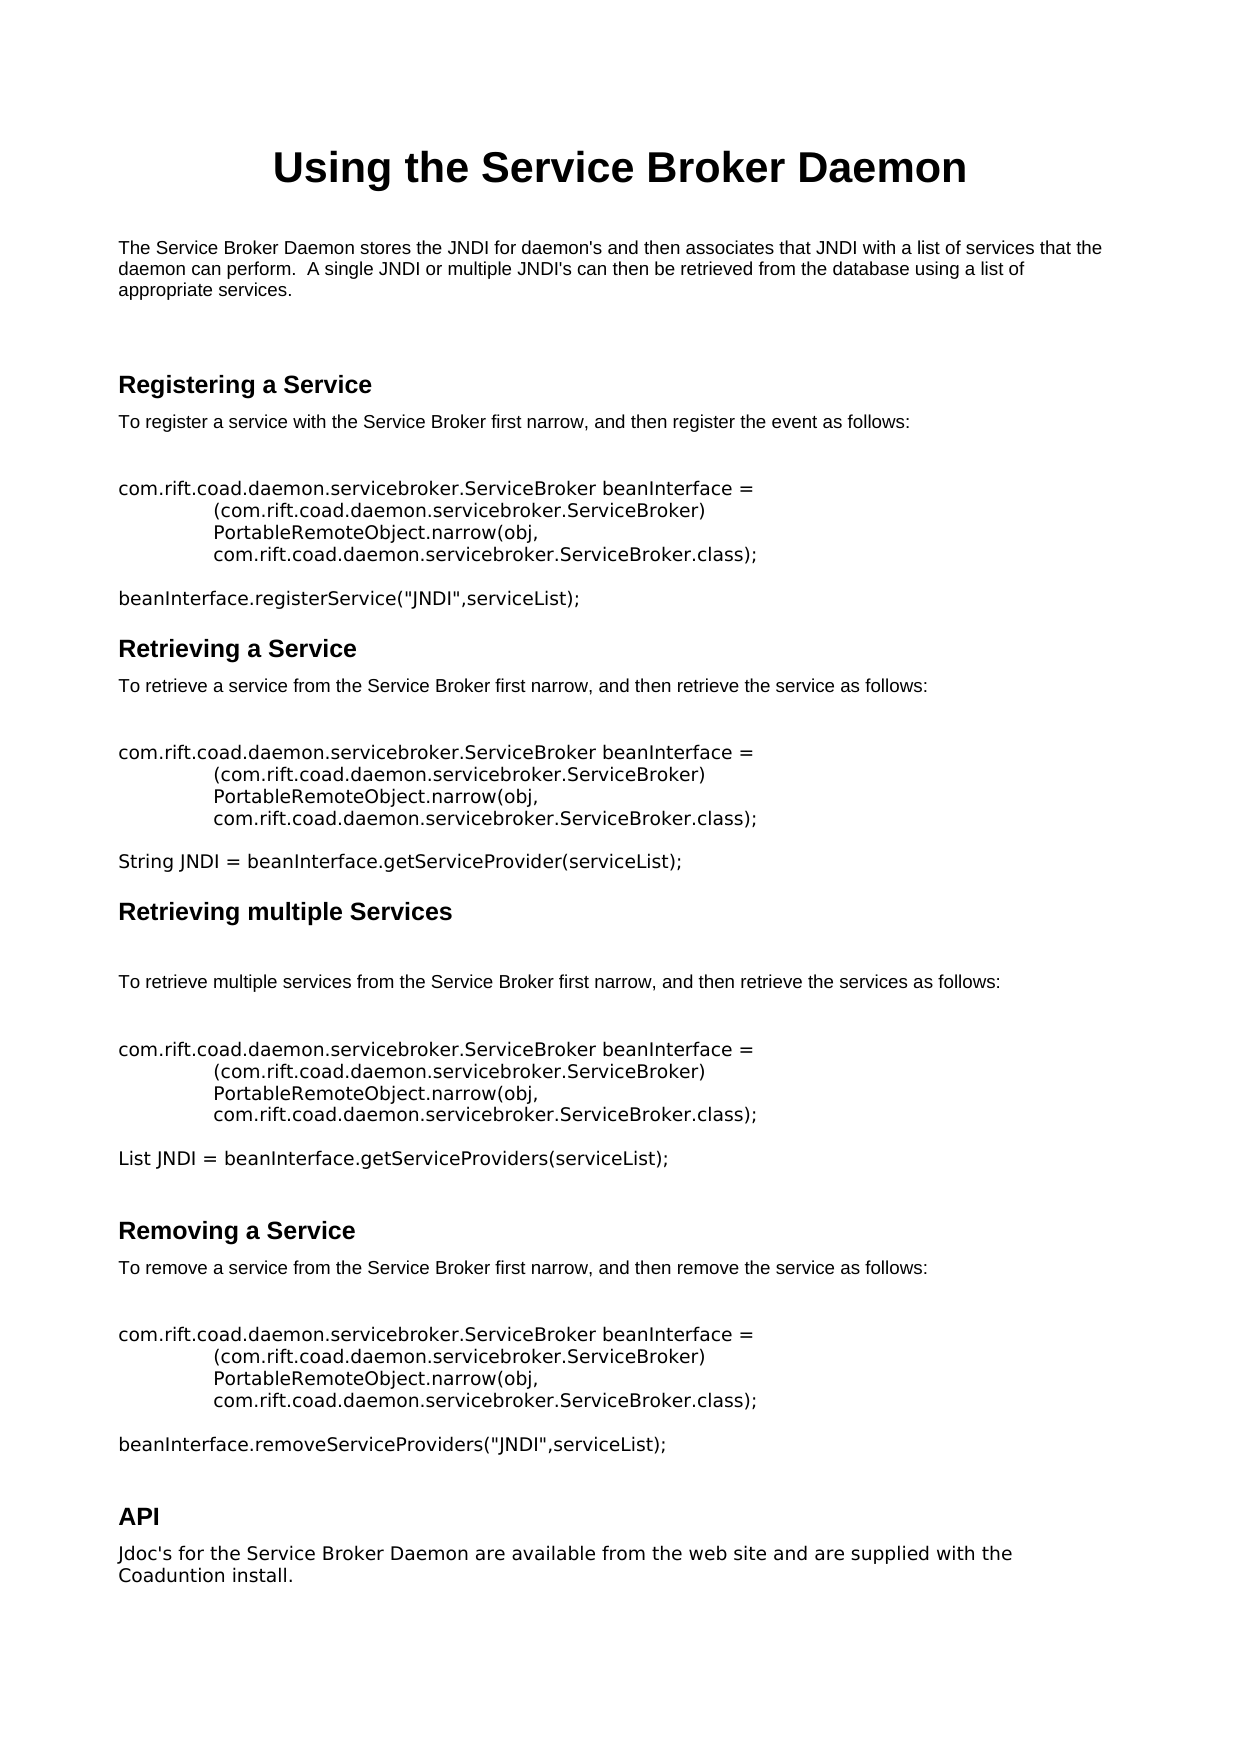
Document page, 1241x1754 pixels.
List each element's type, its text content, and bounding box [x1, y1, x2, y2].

subtitle Removing a Service [118, 1217, 1122, 1245]
text beanInterface.registerService("JNDI",serviceList); [118, 588, 1122, 609]
text com.rift.coad.daemon.servicebroker.ServiceBroker.class); [118, 1104, 1122, 1126]
text (com.rift.coad.daemon.servicebroker.ServiceBroker) [118, 500, 1122, 522]
subtitle Registering a Service [118, 371, 1122, 399]
subtitle Retrieving a Service [118, 634, 1122, 662]
text PortableRemoteObject.narrow(obj, [118, 1083, 1122, 1104]
text Jdoc's for the Service Broker Daemon are available from the web site and are supplied with the Coaduntion install. [118, 1543, 1122, 1587]
text PortableRemoteObject.narrow(obj, [118, 522, 1122, 544]
text com.rift.coad.daemon.servicebroker.ServiceBroker.class); [118, 1390, 1122, 1412]
text com.rift.coad.daemon.servicebroker.ServiceBroker beanInterface = [118, 478, 1122, 500]
text To register a service with the Service Broker first narrow, and then register the event as follows: [118, 411, 1122, 432]
text beanInterface.removeServiceProviders("JNDI",serviceList); [118, 1434, 1122, 1456]
text (com.rift.coad.daemon.servicebroker.ServiceBroker) [118, 1346, 1122, 1368]
text PortableRemoteObject.narrow(obj, [118, 786, 1122, 807]
text com.rift.coad.daemon.servicebroker.ServiceBroker.class); [118, 807, 1122, 829]
subtitle Using the Service Broker Daemon [118, 143, 1122, 191]
text The Service Broker Daemon stores the JNDI for daemon's and then associates that JNDI with a list of services that the daemon can perform. A single JNDI or multiple JNDI's can then be retrieved from the database using a list of appropriate services. [118, 237, 1122, 300]
subtitle API [118, 1502, 1122, 1530]
text com.rift.coad.daemon.servicebroker.ServiceBroker beanInterface = [118, 1324, 1122, 1346]
text List JNDI = beanInterface.getServiceProviders(serviceList); [118, 1148, 1122, 1170]
text String JNDI = beanInterface.getServiceProvider(serviceList); [118, 851, 1122, 873]
text PortableRemoteObject.narrow(obj, [118, 1368, 1122, 1390]
text To retrieve a service from the Service Broker first narrow, and then retrieve the service as follows: [118, 675, 1122, 696]
text To remove a service from the Service Broker first narrow, and then remove the service as follows: [118, 1257, 1122, 1278]
text (com.rift.coad.daemon.servicebroker.ServiceBroker) [118, 764, 1122, 786]
subtitle Retrieving multiple Services [118, 898, 1122, 926]
text com.rift.coad.daemon.servicebroker.ServiceBroker.class); [118, 544, 1122, 566]
text To retrieve multiple services from the Service Broker first narrow, and then retrieve the services as follows: [118, 972, 1122, 993]
text (com.rift.coad.daemon.servicebroker.ServiceBroker) [118, 1061, 1122, 1083]
text com.rift.coad.daemon.servicebroker.ServiceBroker beanInterface = [118, 742, 1122, 764]
text com.rift.coad.daemon.servicebroker.ServiceBroker beanInterface = [118, 1039, 1122, 1061]
